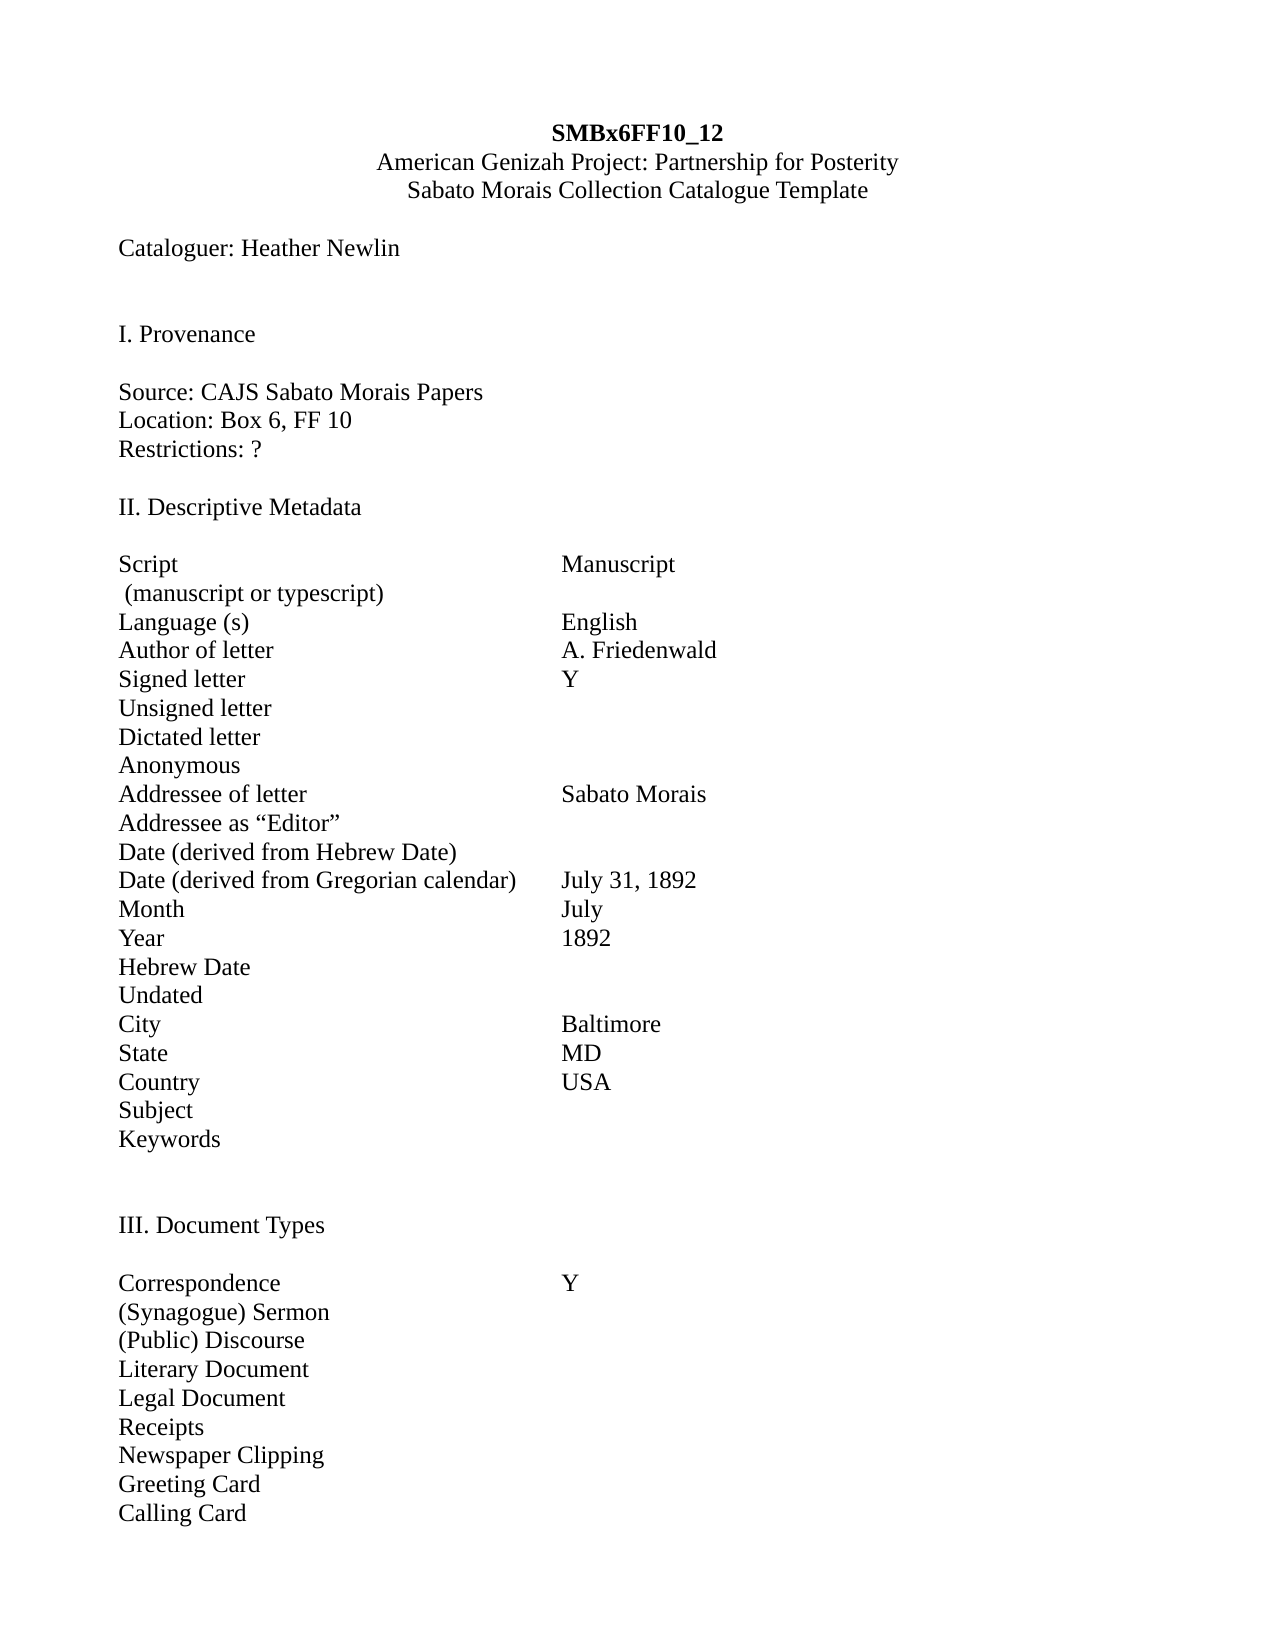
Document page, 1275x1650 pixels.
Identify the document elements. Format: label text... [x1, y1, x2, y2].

text State MD [118, 1038, 1157, 1067]
text Language (s) English [118, 607, 1157, 636]
text (Synagogue) Sermon [118, 1297, 1157, 1326]
text Date (derived from Hebrew Date) [118, 837, 1157, 866]
text Source: CAJS Sabato Morais Papers [118, 377, 1157, 406]
text Restrictions: ? [118, 434, 1157, 463]
text Month July [118, 894, 1157, 923]
text Country USA [118, 1067, 1157, 1096]
text Newspaper Clipping [118, 1441, 1157, 1469]
text Unsigned letter [118, 693, 1157, 722]
text Script Manuscript [118, 549, 1157, 578]
text (Public) Discourse [118, 1326, 1157, 1354]
text Sabato Morais Collection Catalogue Template [118, 176, 1157, 204]
text Subject [118, 1096, 1157, 1124]
text Correspondence Y [118, 1268, 1157, 1297]
text Signed letter Y [118, 664, 1157, 693]
text Cataloguer: Heather Newlin [118, 233, 1157, 262]
text Anonymous [118, 751, 1157, 779]
text Greeting Card [118, 1469, 1157, 1498]
text Undated [118, 981, 1157, 1009]
text Calling Card [118, 1498, 1157, 1527]
text Receipts [118, 1412, 1157, 1441]
text SMBx6FF10_12 [118, 118, 1157, 147]
text Hebrew Date [118, 952, 1157, 981]
text Literary Document [118, 1354, 1157, 1383]
text American Genizah Project: Partnership for Posterity [118, 147, 1157, 176]
text Location: Box 6, FF 10 [118, 406, 1157, 434]
text Author of letter A. Friedenwald [118, 636, 1157, 664]
text Year 1892 [118, 923, 1157, 952]
text Date (derived from Gregorian calendar) July 31, 1892 [118, 866, 1157, 894]
text Keywords [118, 1124, 1157, 1153]
text Dictated letter [118, 722, 1157, 751]
text Addressee of letter Sabato Morais [118, 779, 1157, 808]
text III. Document Types [118, 1211, 1157, 1239]
text II. Descriptive Metadata [118, 492, 1157, 521]
text I. Provenance [118, 319, 1157, 348]
text Legal Document [118, 1383, 1157, 1412]
text (manuscript or typescript) [118, 578, 1157, 607]
text City Baltimore [118, 1009, 1157, 1038]
text Addressee as “Editor” [118, 808, 1157, 837]
